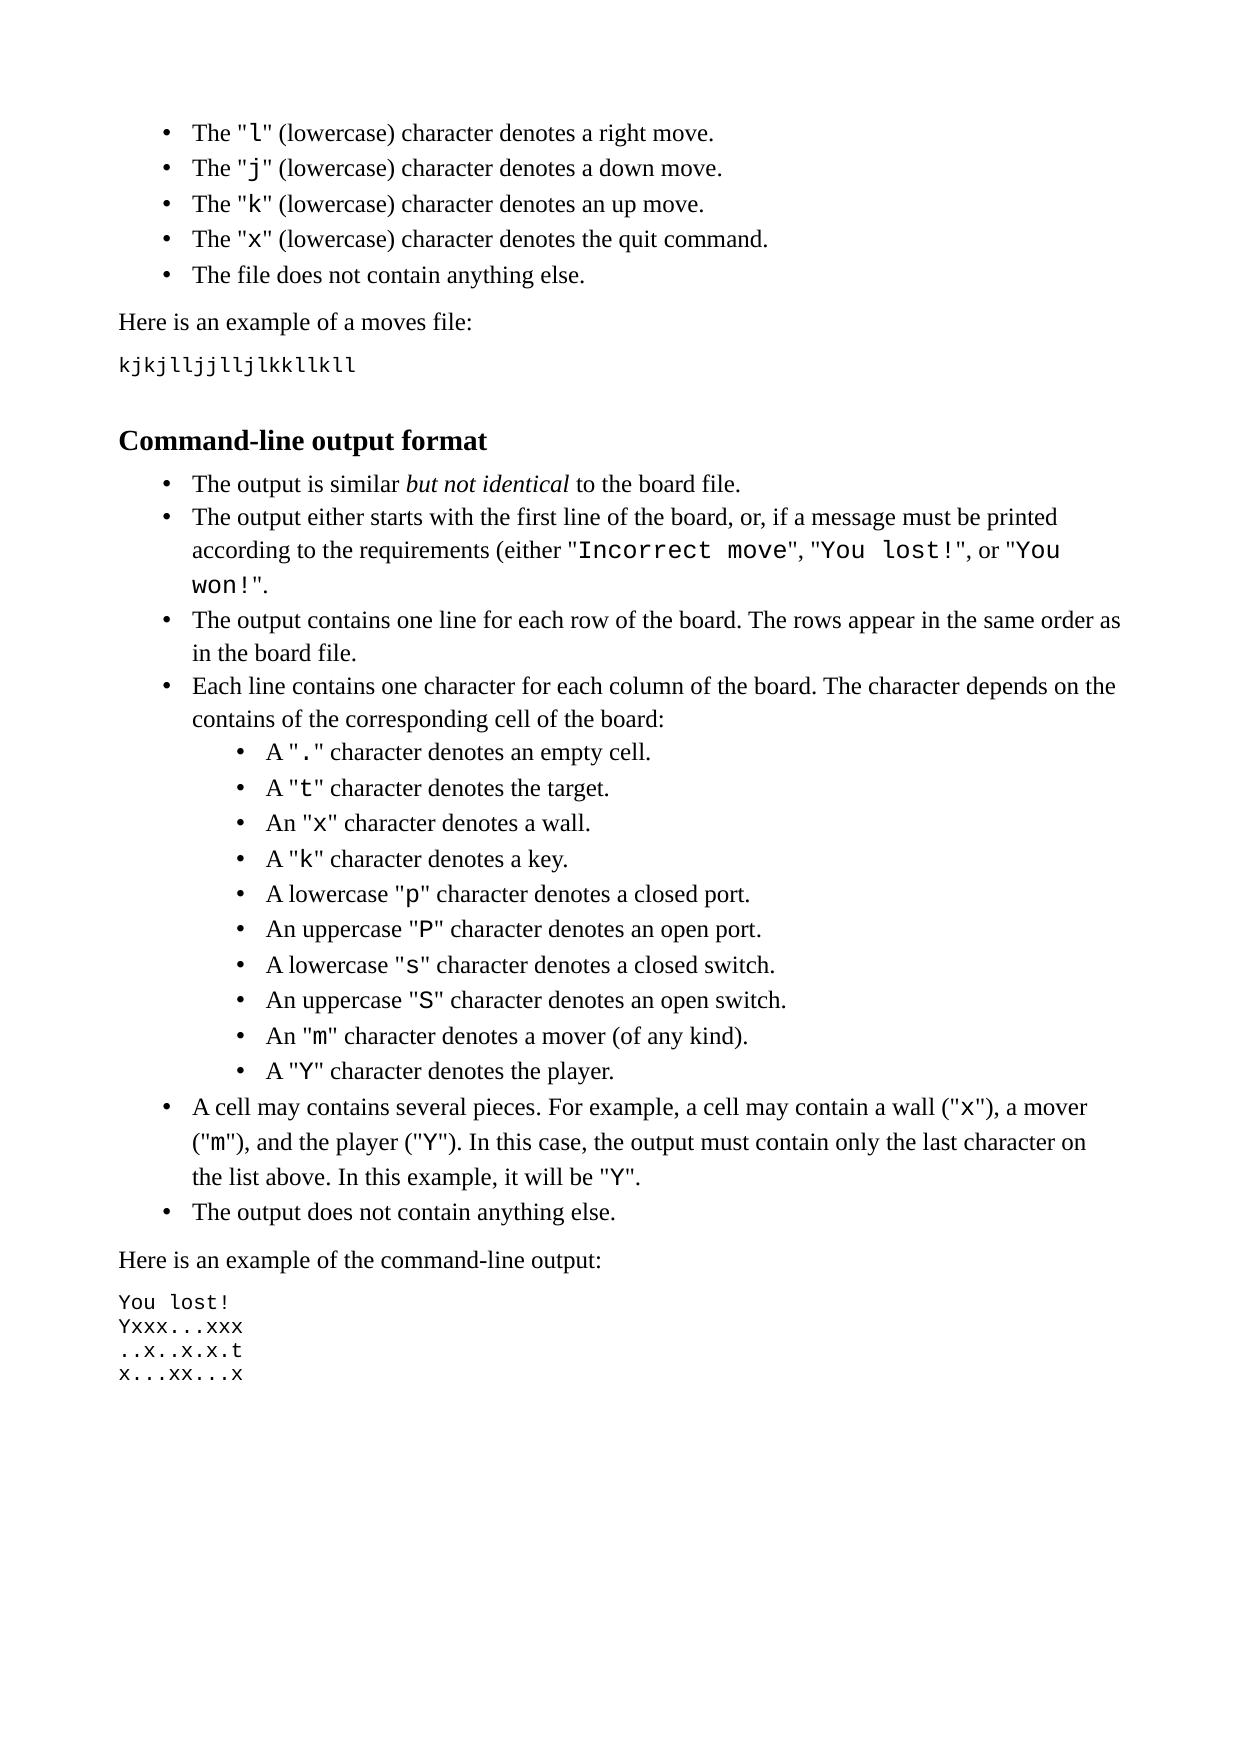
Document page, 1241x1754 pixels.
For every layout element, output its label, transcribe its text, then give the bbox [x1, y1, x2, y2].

text ..x..x.x.t [118, 1340, 1122, 1363]
list An uppercase "S" character denotes an open switch. [236, 985, 1122, 1016]
list Each line contains one character for each column of the board. The character depends on the contains of the corresponding cell of the board: [162, 671, 1122, 733]
list The "x" (lowercase) character denotes the quit command. [162, 224, 1122, 255]
text x...xx...x [118, 1363, 1122, 1387]
list A lowercase "p" character denotes a closed port. [236, 879, 1122, 910]
text Here is an example of a moves file: [118, 307, 1122, 336]
text Yxxx...xxx [118, 1316, 1122, 1340]
list An uppercase "P" character denotes an open port. [236, 914, 1122, 945]
list An "x" character denotes a wall. [236, 808, 1122, 839]
list A "." character denotes an empty cell. [236, 737, 1122, 768]
list The "j" (lowercase) character denotes a down move. [162, 153, 1122, 184]
subtitle Command-line output format [118, 423, 1122, 456]
list An "m" character denotes a mover (of any kind). [236, 1021, 1122, 1052]
list The "l" (lowercase) character denotes a right move. [162, 118, 1122, 149]
list The file does not contain anything else. [162, 260, 1122, 288]
list The output contains one line for each row of the board. The rows appear in the same order as in the board file. [162, 605, 1122, 667]
list The output either starts with the first line of the board, or, if a message must be printed according to the requirements (either "Incorrect move", "You lost!", or "You won!". [162, 502, 1122, 601]
text kjkjlljjlljlkkllkll [118, 355, 1122, 379]
list A "t" character denotes the target. [236, 773, 1122, 804]
list A "k" character denotes a key. [236, 844, 1122, 874]
list The output does not contain anything else. [162, 1197, 1122, 1226]
list The output is similar but not identical to the board file. [162, 469, 1122, 497]
text You lost! [118, 1292, 1122, 1316]
list The "k" (lowercase) character denotes an up move. [162, 189, 1122, 220]
list A lowercase "s" character denotes a closed switch. [236, 950, 1122, 981]
text Here is an example of the command-line output: [118, 1245, 1122, 1273]
list A "Y" character denotes the player. [236, 1056, 1122, 1087]
list A cell may contains several pieces. For example, a cell may contain a wall ("x"), a mover ("m"), and the player ("Y"). In this case, the output must contain only the last character on the list above. In this example, it will be "Y". [162, 1092, 1122, 1193]
